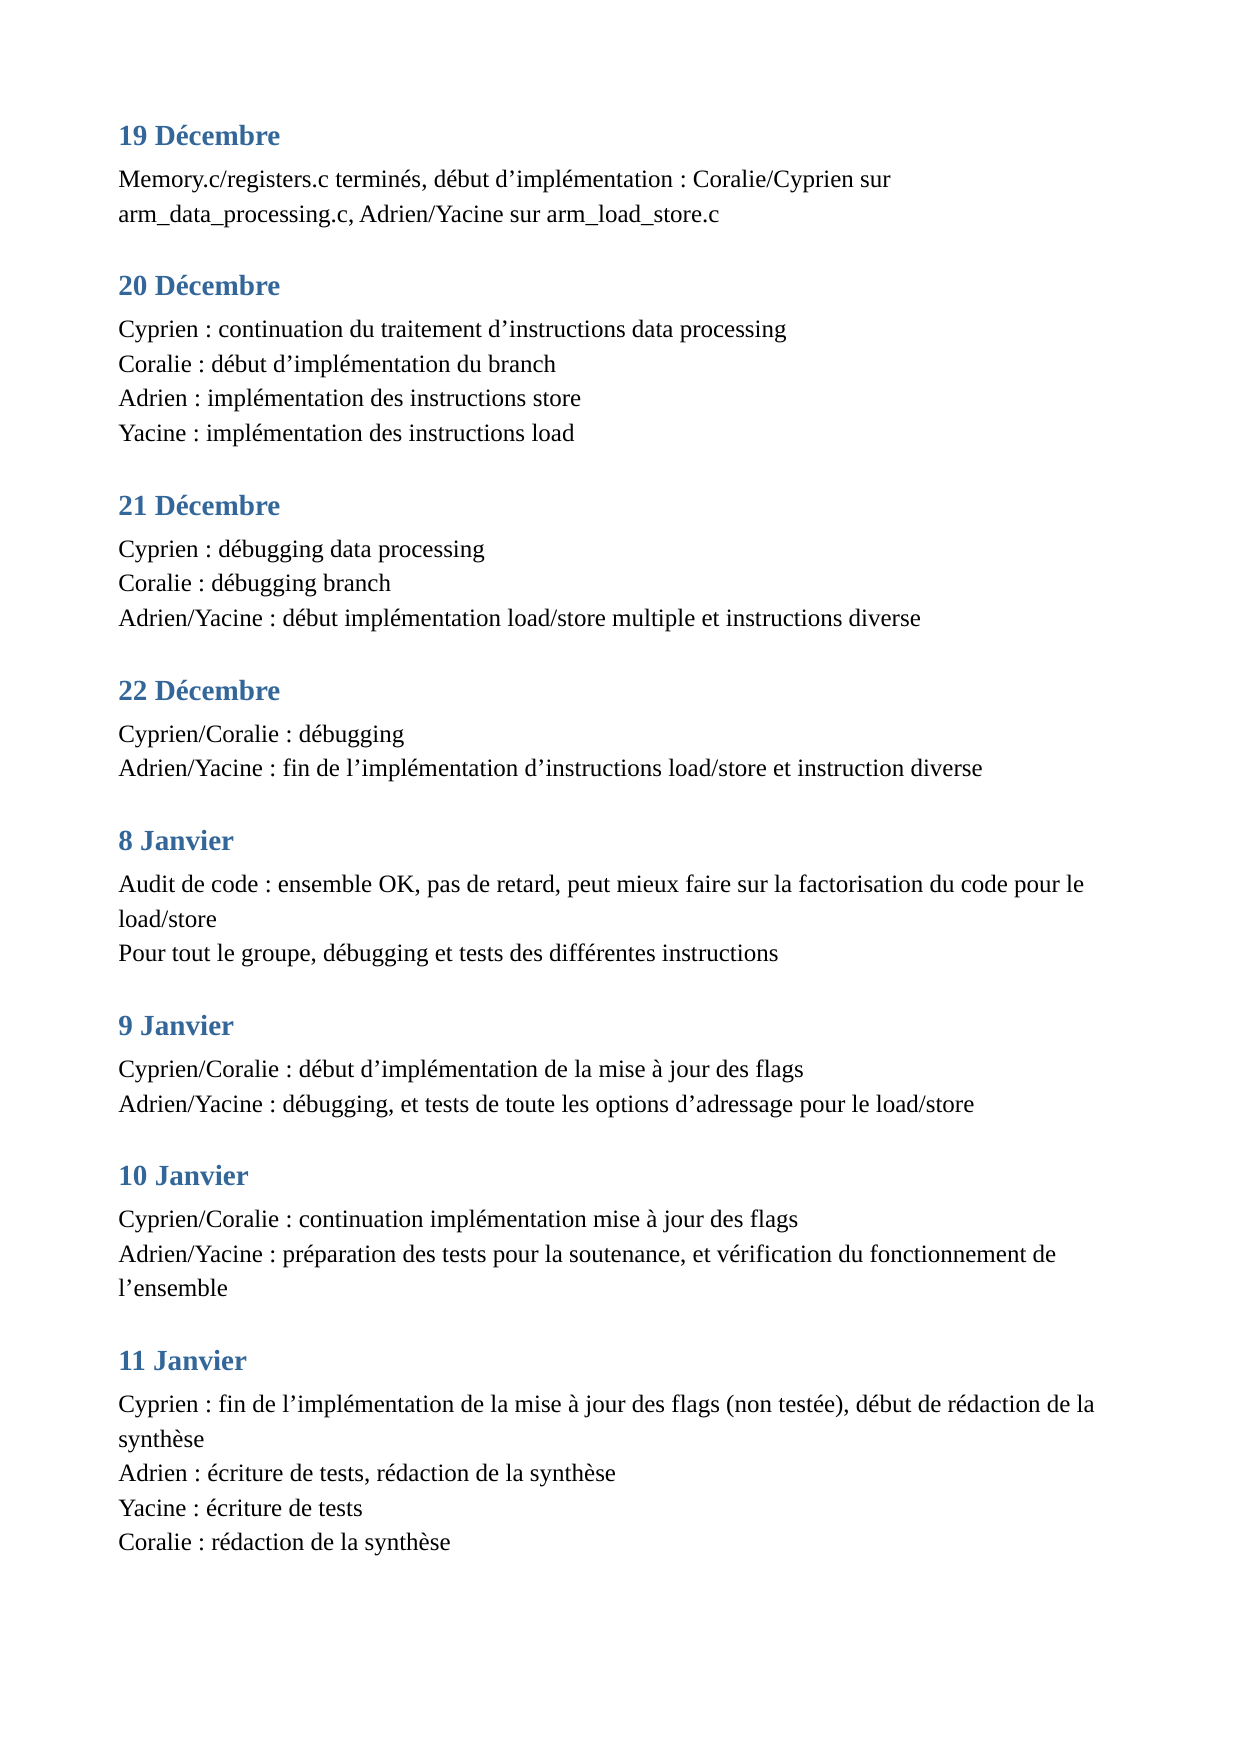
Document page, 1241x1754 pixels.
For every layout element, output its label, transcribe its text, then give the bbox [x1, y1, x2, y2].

text Audit de code : ensemble OK, pas de retard, peut mieux faire sur la factorisation du code pour le load/store Pour tout le groupe, débugging et tests des différentes instructions [118, 869, 1122, 967]
subtitle 11 Janvier [118, 1343, 1122, 1377]
subtitle 22 Décembre [118, 673, 1122, 706]
text Cyprien : débugging data processing Coralie : débugging branch Adrien/Yacine : début implémentation load/store multiple et instructions diverse [118, 534, 1122, 632]
text Cyprien/Coralie : débugging Adrien/Yacine : fin de l’implémentation d’instructions load/store et instruction diverse [118, 719, 1122, 782]
subtitle 19 Décembre [118, 118, 1122, 152]
text Memory.c/registers.c terminés, début d’implémentation : Coralie/Cyprien sur arm_data_processing.c, Adrien/Yacine sur arm_load_store.c [118, 164, 1122, 227]
subtitle 20 Décembre [118, 268, 1122, 302]
subtitle 21 Décembre [118, 488, 1122, 521]
text Cyprien/Coralie : début d’implémentation de la mise à jour des flags Adrien/Yacine : débugging, et tests de toute les options d’adressage pour le load/store [118, 1054, 1122, 1117]
subtitle 8 Janvier [118, 823, 1122, 857]
subtitle 9 Janvier [118, 1008, 1122, 1042]
text Cyprien : fin de l’implémentation de la mise à jour des flags (non testée), début de rédaction de la synthèse Adrien : écriture de tests, rédaction de la synthèse Yacine : écriture de tests Coralie : rédaction de la synthèse [118, 1389, 1122, 1556]
subtitle 10 Janvier [118, 1158, 1122, 1192]
text Cyprien/Coralie : continuation implémentation mise à jour des flags Adrien/Yacine : préparation des tests pour la soutenance, et vérification du fonctionnement de l’ensemble [118, 1204, 1122, 1302]
text Cyprien : continuation du traitement d’instructions data processing Coralie : début d’implémentation du branch Adrien : implémentation des instructions store Yacine : implémentation des instructions load [118, 314, 1122, 447]
